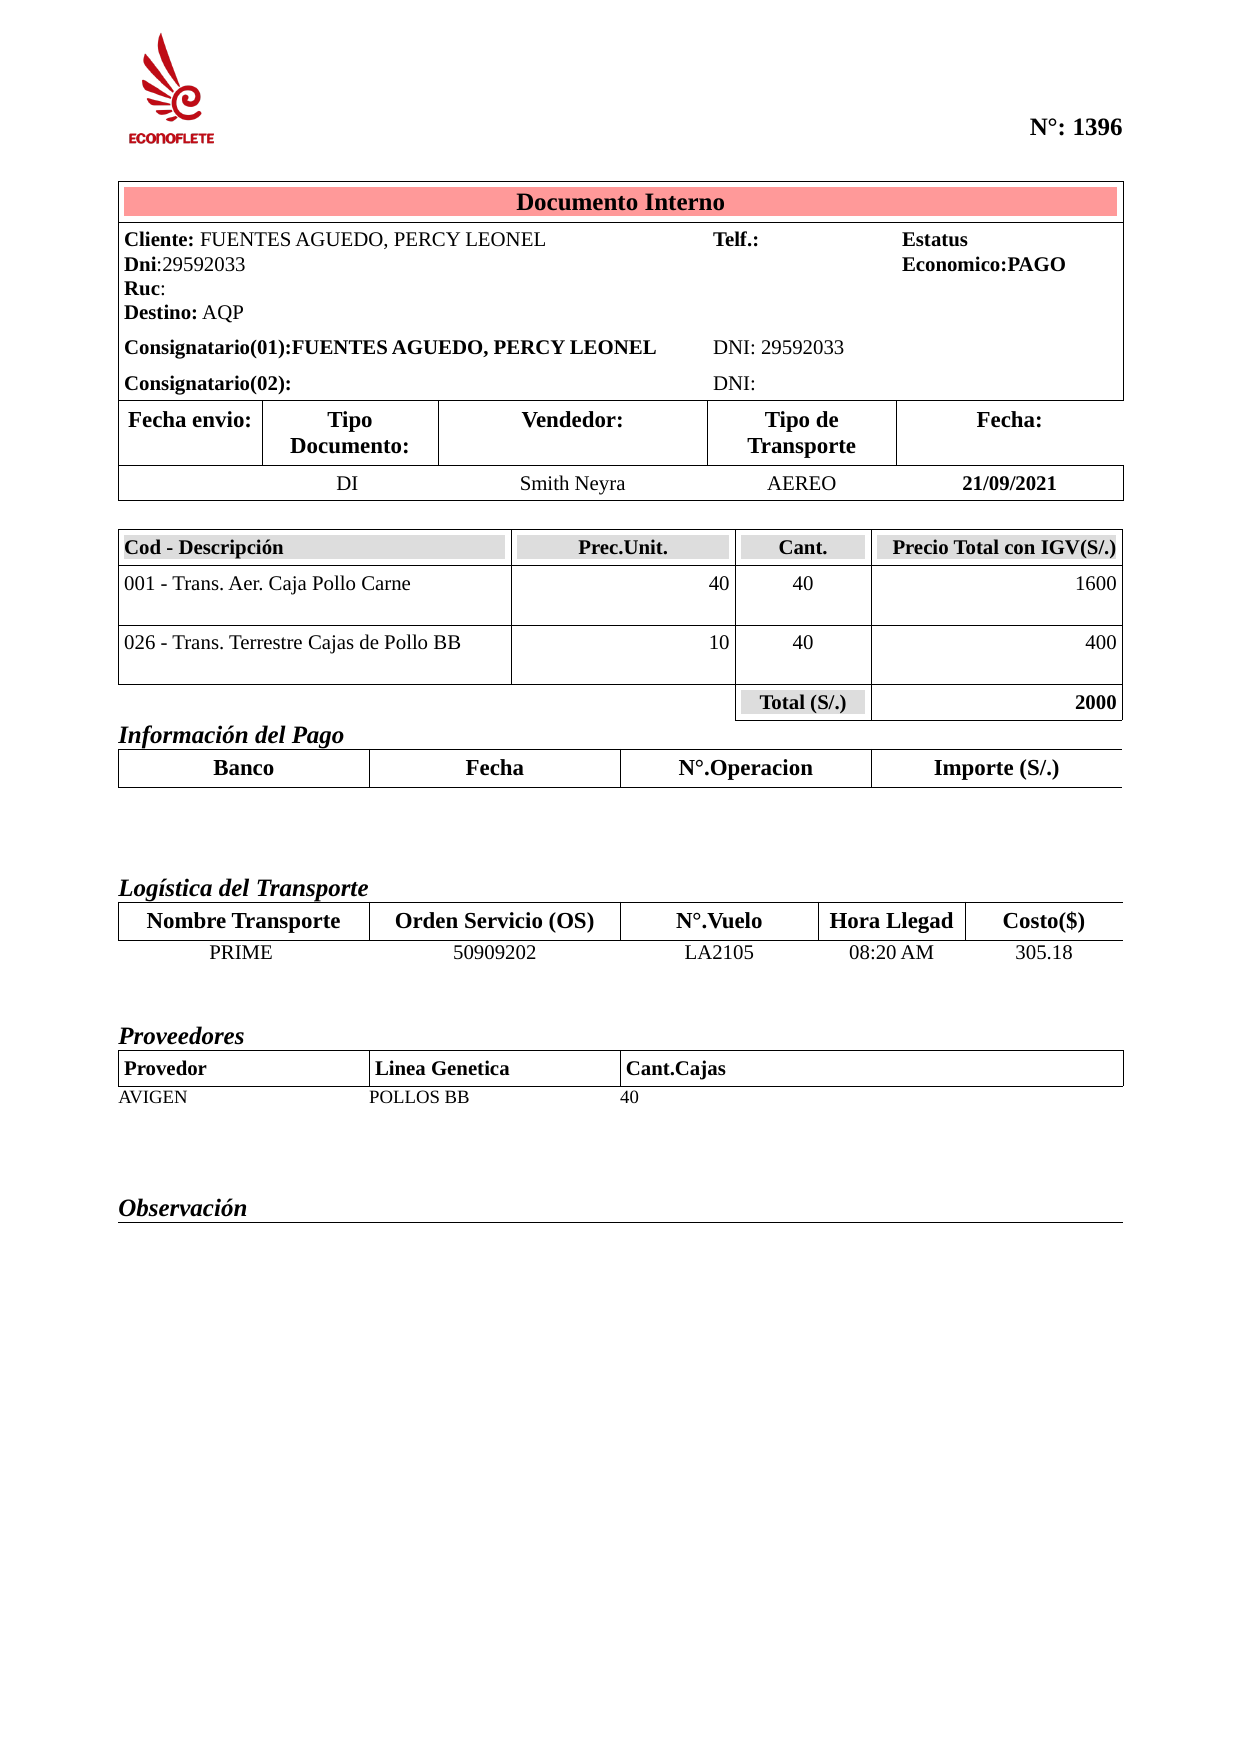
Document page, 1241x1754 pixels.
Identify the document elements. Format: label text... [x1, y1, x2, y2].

table_cell DNI: 29592033 [707, 329, 1123, 365]
table_cell [965, 993, 1123, 1021]
table_header Hora Llegad [819, 903, 965, 939]
table_cell [119, 466, 262, 500]
table_cell Consignatario(02): [119, 365, 707, 400]
table_cell 10 [512, 626, 735, 684]
table_header Orden Servicio (OS) [370, 903, 620, 939]
table_header Documento Interno [119, 182, 1123, 222]
table_cell [620, 1172, 1123, 1193]
table_cell 40 [736, 566, 871, 624]
table_cell [818, 964, 965, 992]
table_cell [118, 964, 369, 992]
table_cell 001 - Trans. Aer. Caja Pollo Carne [119, 566, 511, 624]
table_cell [620, 815, 871, 844]
table_cell POLLOS BB [369, 1087, 620, 1107]
table_cell [620, 993, 818, 1021]
table_header [118, 1223, 1123, 1246]
table_header Provedor [119, 1051, 369, 1086]
table_header Linea Genetica [370, 1051, 620, 1086]
table_cell [369, 1172, 620, 1193]
table_header Cant. [736, 530, 871, 565]
table_header Nombre Transporte [119, 903, 369, 939]
table_header Importe (S/.) [872, 750, 1122, 787]
table_cell [118, 993, 369, 1021]
table_cell 1600 [872, 566, 1122, 624]
table_cell [965, 964, 1123, 992]
table_cell [620, 1150, 1123, 1172]
text Proveedores [118, 1021, 1122, 1050]
table_cell 50909202 [369, 941, 620, 964]
table_cell Estatus Economico:PAGO [896, 223, 1123, 329]
table_cell 026 - Trans. Terrestre Cajas de Pollo BB [119, 626, 511, 684]
table_cell 400 [872, 626, 1122, 684]
table_cell [369, 1129, 620, 1150]
picture [118, 32, 225, 144]
table_cell LA2105 [620, 941, 818, 964]
text Información del Pago [118, 720, 1122, 749]
table_cell [118, 1107, 369, 1129]
table_cell [369, 1107, 620, 1129]
table_cell Consignatario(01):FUENTES AGUEDO, PERCY LEONEL [119, 329, 707, 365]
text Logística del Transporte [118, 873, 1122, 902]
table_header Fecha [370, 750, 620, 787]
table_cell [871, 788, 1122, 815]
table_cell 08:20 AM [818, 941, 965, 964]
table_cell DNI: [707, 365, 1123, 400]
table_cell 21/09/2021 [896, 466, 1123, 500]
table_cell AEREO [707, 466, 896, 500]
table_header Banco [119, 750, 369, 787]
table_cell 40 [620, 1087, 1123, 1107]
table_cell [369, 1150, 620, 1172]
table_cell [620, 844, 871, 873]
table_cell 40 [736, 626, 871, 684]
table_cell Cliente: FUENTES AGUEDO, PERCY LEONEL Dni:29592033 Ruc: Destino: AQP [119, 223, 707, 329]
table_cell [118, 815, 369, 844]
table_cell Tipo Documento: [263, 401, 438, 465]
table_header Cod - Descripción [119, 530, 511, 565]
table_cell [118, 685, 511, 720]
table_cell [620, 788, 871, 815]
table_cell [369, 844, 620, 873]
table_header Costo($) [966, 903, 1123, 939]
table_cell [871, 815, 1122, 844]
table_cell 2000 [872, 685, 1122, 720]
table_cell [118, 788, 369, 815]
table_cell Fecha: [897, 401, 1123, 465]
table_cell Smith Neyra [438, 466, 707, 500]
table_cell [369, 993, 620, 1021]
text Observación [118, 1193, 1122, 1222]
table_header N°.Operacion [621, 750, 871, 787]
table_cell [369, 815, 620, 844]
table_cell [620, 1129, 1123, 1150]
table_cell [620, 964, 818, 992]
table_cell 305.18 [965, 941, 1123, 964]
table_cell [369, 788, 620, 815]
table_cell Tipo de Transporte [708, 401, 896, 465]
table_cell Vendedor: [439, 401, 707, 465]
table_cell DI [262, 466, 438, 500]
table_cell [620, 1107, 1123, 1129]
table_cell 40 [512, 566, 735, 624]
table_cell AVIGEN [118, 1087, 369, 1107]
table_cell [118, 1172, 369, 1193]
table_cell [369, 964, 620, 992]
table_header Precio Total con IGV(S/.) [872, 530, 1122, 565]
table_cell [118, 1129, 369, 1150]
table_cell Telf.: [707, 223, 896, 329]
table_cell [511, 685, 735, 720]
table_cell Total (S/.) [736, 685, 871, 720]
table_cell [871, 844, 1122, 873]
table_cell [118, 1150, 369, 1172]
table_cell [118, 844, 369, 873]
table_header N°.Vuelo [621, 903, 818, 939]
table_cell [818, 993, 965, 1021]
table_header Cant.Cajas [621, 1051, 1123, 1086]
table_cell PRIME [118, 941, 369, 964]
table_header Prec.Unit. [512, 530, 735, 565]
table_cell Fecha envio: [119, 401, 262, 465]
